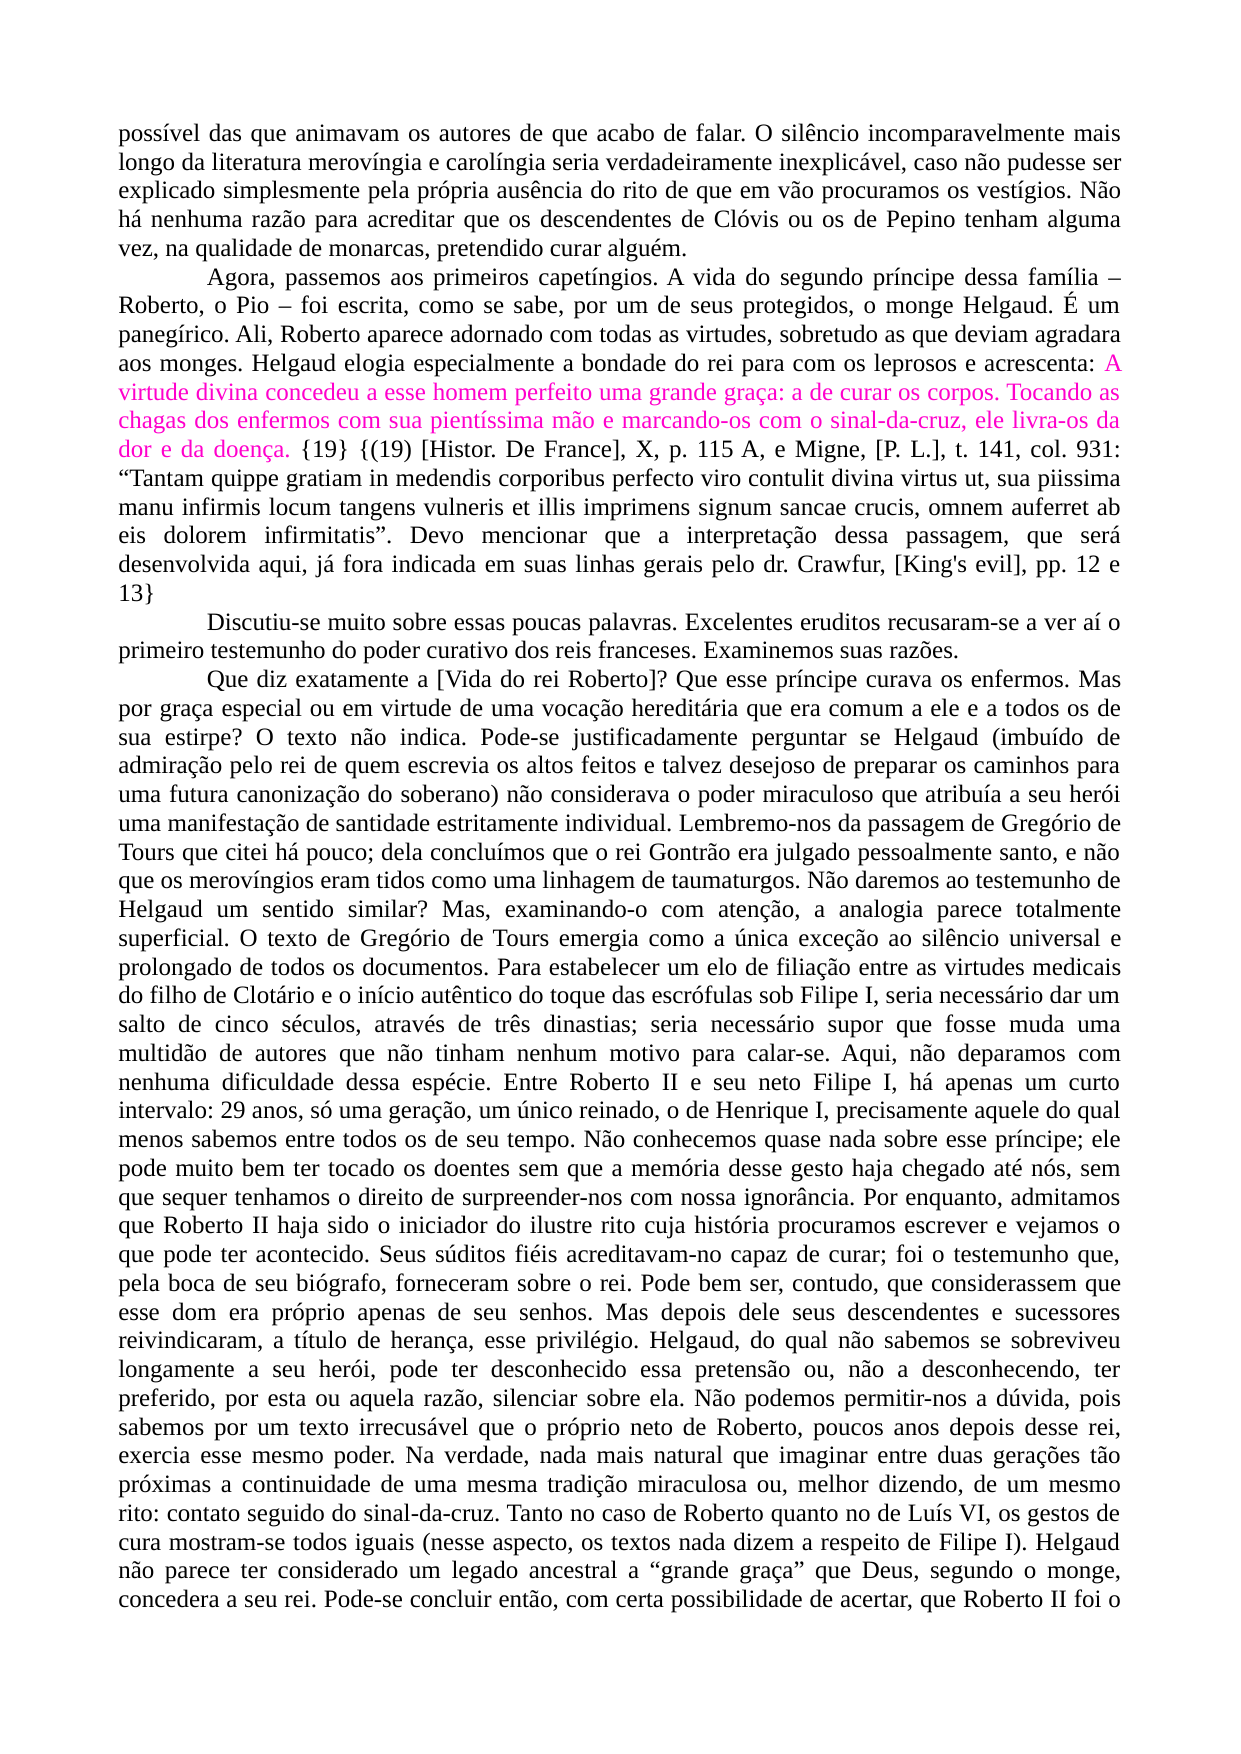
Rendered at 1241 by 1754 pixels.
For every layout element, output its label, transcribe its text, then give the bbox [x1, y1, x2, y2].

text Que diz exatamente a [Vida do rei Roberto]? Que esse príncipe curava os enfermos. Mas por graça especial ou em virtude de uma vocação hereditária que era comum a ele e a todos os de sua estirpe? O texto não indica. Pode-se justificadamente perguntar se Helgaud (imbuído de admiração pelo rei de quem escrevia os altos feitos e talvez desejoso de preparar os caminhos para uma futura canonização do soberano) não considerava o poder miraculoso que atribuía a seu herói uma manifestação de santidade estritamente individual. Lembremo-nos da passagem de Gregório de Tours que citei há pouco; dela concluímos que o rei Gontrão era julgado pessoalmente santo, e não que os merovíngios eram tidos como uma linhagem de taumaturgos. Não daremos ao testemunho de Helgaud um sentido similar? Mas, examinando-o com atenção, a analogia parece totalmente superficial. O texto de Gregório de Tours emergia como a única exceção ao silêncio universal e prolongado de todos os documentos. Para estabelecer um elo de filiação entre as virtudes medicais do filho de Clotário e o início autêntico do toque das escrófulas sob Filipe I, seria necessário dar um salto de cinco séculos, através de três dinastias; seria necessário supor que fosse muda uma multidão de autores que não tinham nenhum motivo para calar-se. Aqui, não deparamos com nenhuma dificuldade dessa espécie. Entre Roberto II e seu neto Filipe I, há apenas um curto intervalo: 29 anos, só uma geração, um único reinado, o de Henrique I, precisamente aquele do qual menos sabemos entre todos os de seu tempo. Não conhecemos quase nada sobre esse príncipe; ele pode muito bem ter tocado os doentes sem que a memória desse gesto haja chegado até nós, sem que sequer tenhamos o direito de surpreender-nos com nossa ignorância. Por enquanto, admitamos que Roberto II haja sido o iniciador do ilustre rito cuja história procuramos escrever e vejamos o que pode ter acontecido. Seus súditos fiéis acreditavam-no capaz de curar; foi o testemunho que, pela boca de seu biógrafo, forneceram sobre o rei. Pode bem ser, contudo, que considerassem que esse dom era próprio apenas de seu senhos. Mas depois dele seus descendentes e sucessores reivindicaram, a título de herança, esse privilégio. Helgaud, do qual não sabemos se sobreviveu longamente a seu herói, pode ter desconhecido essa pretensão ou, não a desconhecendo, ter preferido, por esta ou aquela razão, silenciar sobre ela. Não podemos permitir-nos a dúvida, pois sabemos por um texto irrecusável que o próprio neto de Roberto, poucos anos depois desse rei, exercia esse mesmo poder. Na verdade, nada mais natural que imaginar entre duas gerações tão próximas a continuidade de uma mesma tradição miraculosa ou, melhor dizendo, de um mesmo rito: contato seguido do sinal-da-cruz. Tanto no caso de Roberto quanto no de Luís VI, os gestos de cura mostram-se todos iguais (nesse aspecto, os textos nada dizem a respeito de Filipe I). Helgaud não parece ter considerado um legado ancestral a “grande graça” que Deus, segundo o monge, concedera a seu rei. Pode-se concluir então, com certa possibilidade de acertar, que Roberto II foi o [118, 664, 1122, 1613]
text possível das que animavam os autores de que acabo de falar. O silêncio incomparavelmente mais longo da literatura merovíngia e carolíngia seria verdadeiramente inexplicável, caso não pudesse ser explicado simplesmente pela própria ausência do rito de que em vão procuramos os vestígios. Não há nenhuma razão para acreditar que os descendentes de Clóvis ou os de Pepino tenham alguma vez, na qualidade de monarcas, pretendido curar alguém. [118, 118, 1122, 262]
text Agora, passemos aos primeiros capetíngios. A vida do segundo príncipe dessa família – Roberto, o Pio – foi escrita, como se sabe, por um de seus protegidos, o monge Helgaud. É um panegírico. Ali, Roberto aparece adornado com todas as virtudes, sobretudo as que deviam agradara aos monges. Helgaud elogia especialmente a bondade do rei para com os leprosos e acrescenta: A virtude divina concedeu a esse homem perfeito uma grande graça: a de curar os corpos. Tocando as chagas dos enfermos com sua pientíssima mão e marcando-os com o sinal-da-cruz, ele livra-os da dor e da doença. {19} {(19) [Histor. De France], X, p. 115 A, e Migne, [P. L.], t. 141, col. 931: “Tantam quippe gratiam in medendis corporibus perfecto viro contulit divina virtus ut, sua piissima manu infirmis locum tangens vulneris et illis imprimens signum sancae crucis, omnem auferret ab eis dolorem infirmitatis”. Devo mencionar que a interpretação dessa passagem, que será desenvolvida aqui, já fora indicada em suas linhas gerais pelo dr. Crawfur, [King's evil], pp. 12 e 13} [118, 262, 1122, 607]
text Discutiu-se muito sobre essas poucas palavras. Excelentes eruditos recusaram-se a ver aí o primeiro testemunho do poder curativo dos reis franceses. Examinemos suas razões. [118, 607, 1122, 664]
